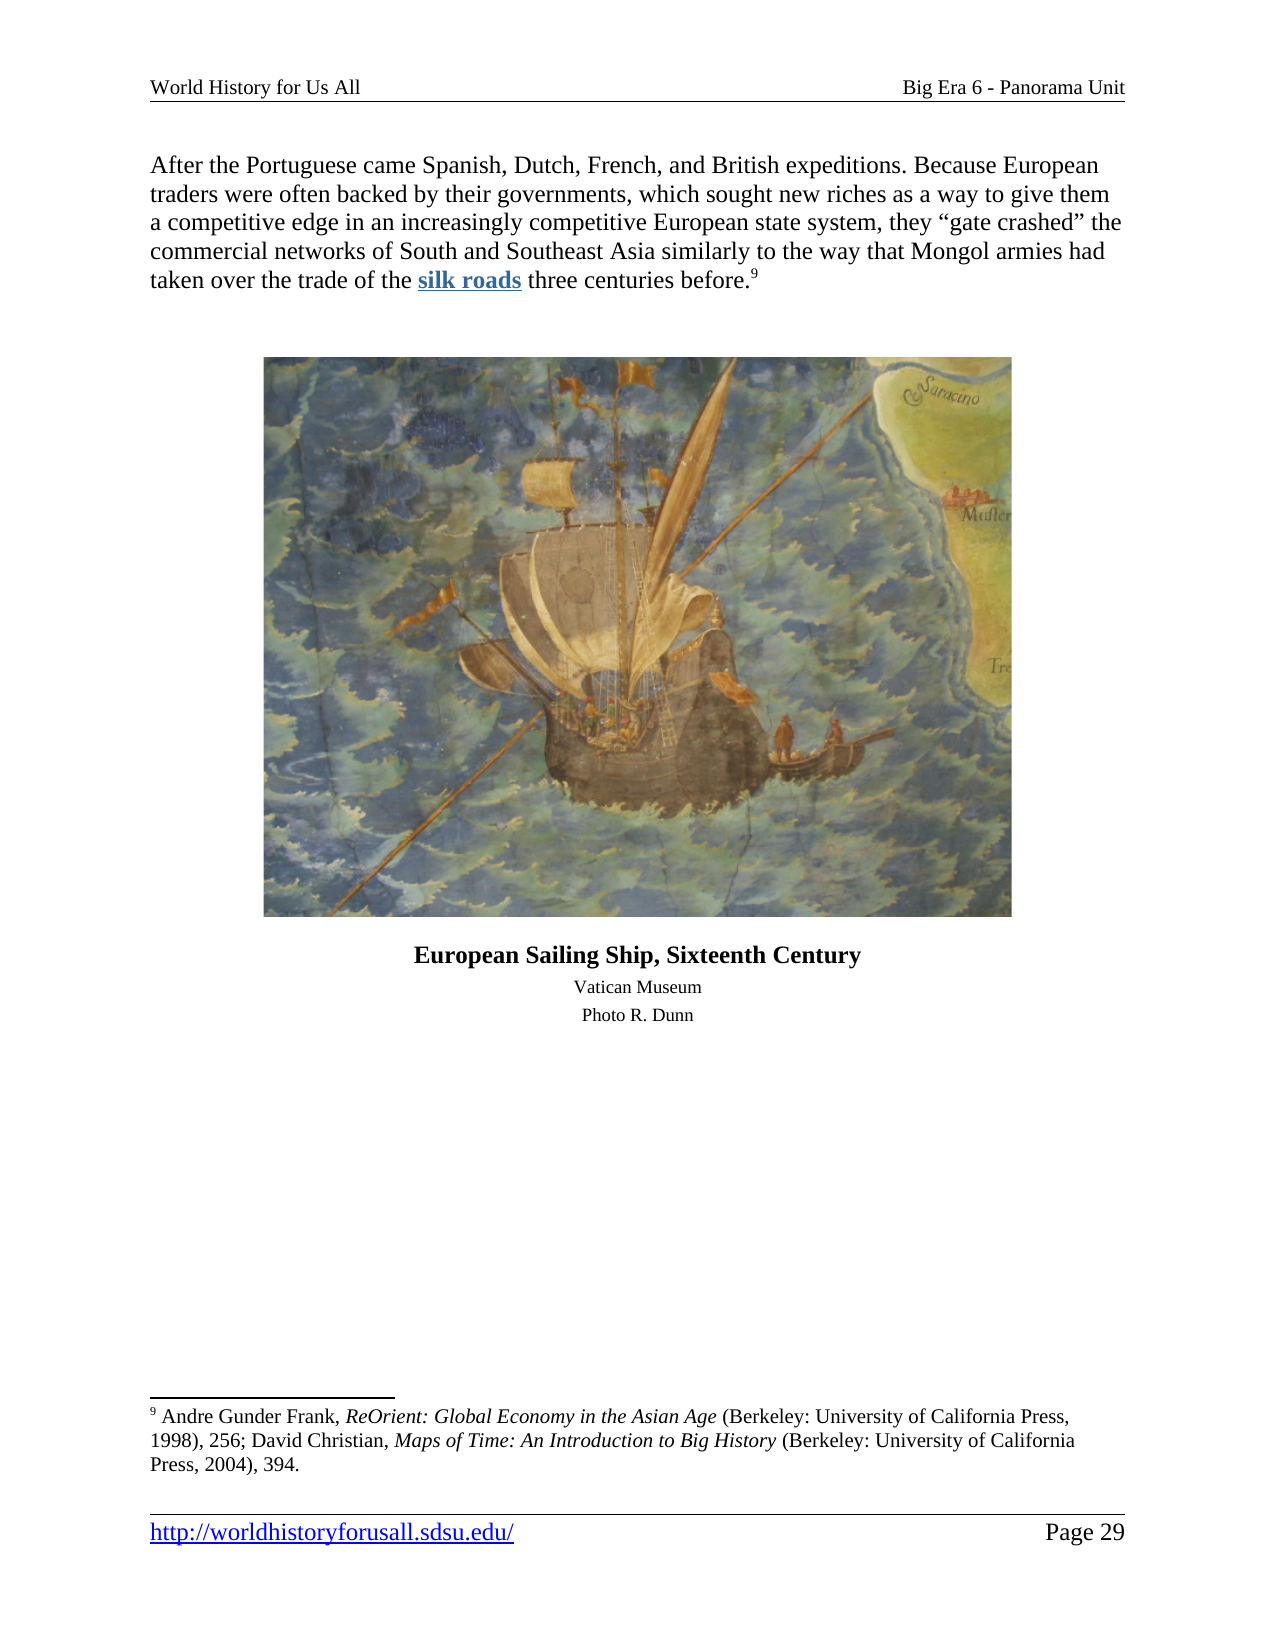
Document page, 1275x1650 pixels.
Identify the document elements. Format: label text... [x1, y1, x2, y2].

text European Sailing Ship, Sixteenth Century [150, 941, 1125, 969]
text Andre Gunder Frank, ReOrient: Global Economy in the Asian Age (Berkeley: University of California Press, 1998), 256; David Christian, Maps of Time: An Introduction to Big History (Berkeley: University of California Press, 2004), 394. [150, 1404, 1125, 1476]
text After the Portuguese came Spanish, Dutch, French, and British expeditions. Because European traders were often backed by their governments, which sought new riches as a way to give them a competitive edge in an increasingly competitive European state system, they “gate crashed” the commercial networks of South and Southeast Asia similarly to the way that Mongol armies had taken over the trade of the silk roads three centuries before. [150, 150, 1125, 294]
text Photo R. Dunn [150, 1003, 1125, 1025]
picture [263, 357, 1012, 917]
text Vatican Museum [150, 976, 1125, 997]
